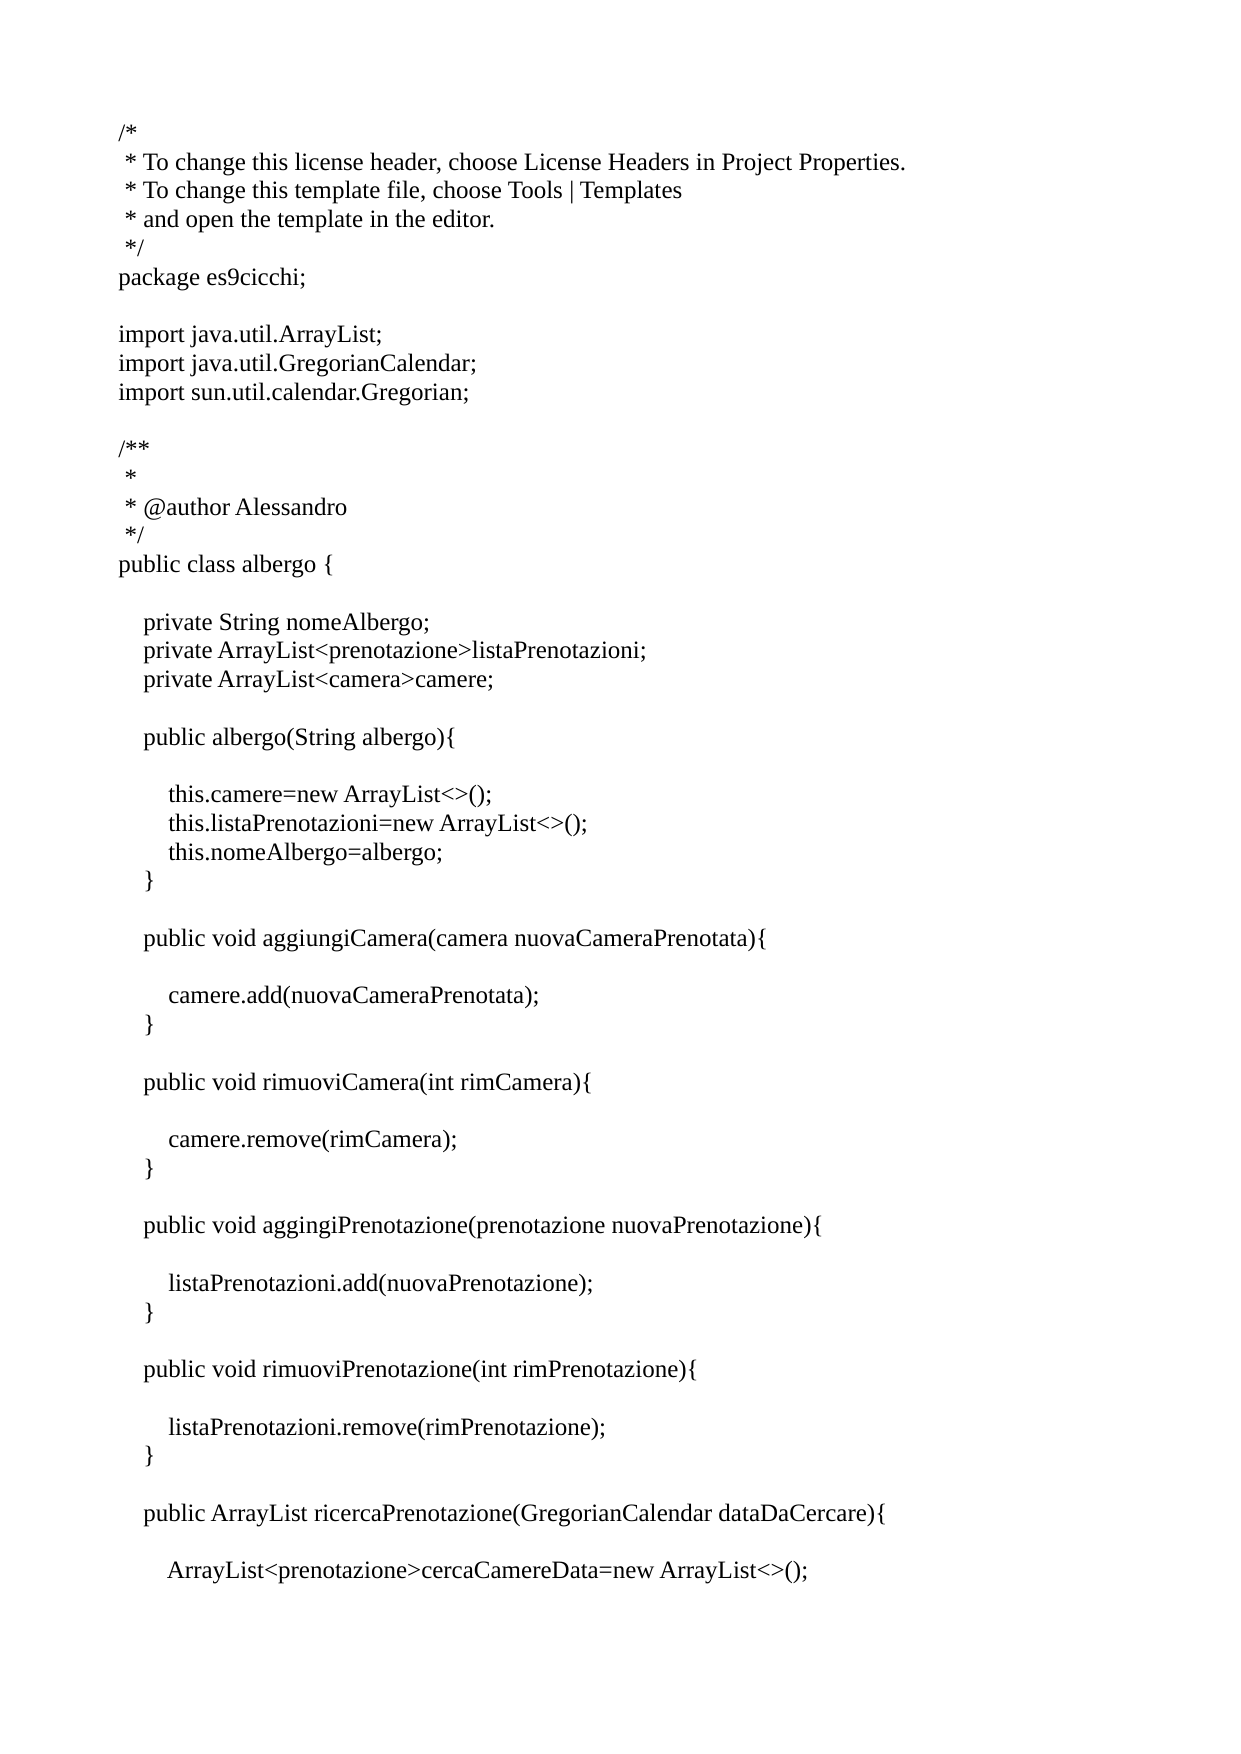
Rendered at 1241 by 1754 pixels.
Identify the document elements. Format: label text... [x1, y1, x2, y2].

text private ArrayList<prenotazione>listaPrenotazioni; [118, 636, 1122, 664]
text listaPrenotazioni.remove(rimPrenotazione); [118, 1412, 1122, 1441]
text ArrayList<prenotazione>cercaCamereData=new ArrayList<>(); [118, 1556, 1122, 1584]
text */ [118, 521, 1122, 549]
text * [118, 463, 1122, 492]
text * To change this license header, choose License Headers in Project Properties. [118, 147, 1122, 176]
text } [118, 1009, 1122, 1038]
text } [118, 1441, 1122, 1469]
text import sun.util.calendar.Gregorian; [118, 377, 1122, 406]
text /* [118, 118, 1122, 147]
text package es9cicchi; [118, 262, 1122, 291]
text } [118, 1153, 1122, 1182]
text public class albergo { [118, 549, 1122, 578]
text this.listaPrenotazioni=new ArrayList<>(); [118, 808, 1122, 837]
text public void aggiungiCamera(camera nuovaCameraPrenotata){ [118, 923, 1122, 952]
text listaPrenotazioni.add(nuovaPrenotazione); [118, 1268, 1122, 1297]
text this.nomeAlbergo=albergo; [118, 837, 1122, 866]
text } [118, 866, 1122, 894]
text import java.util.GregorianCalendar; [118, 348, 1122, 377]
text camere.remove(rimCamera); [118, 1124, 1122, 1153]
text public void rimuoviCamera(int rimCamera){ [118, 1067, 1122, 1096]
text public void rimuoviPrenotazione(int rimPrenotazione){ [118, 1354, 1122, 1383]
text private ArrayList<camera>camere; [118, 664, 1122, 693]
text * and open the template in the editor. [118, 204, 1122, 233]
text */ [118, 233, 1122, 262]
text public void aggingiPrenotazione(prenotazione nuovaPrenotazione){ [118, 1211, 1122, 1239]
text * @author Alessandro [118, 492, 1122, 521]
text public albergo(String albergo){ [118, 722, 1122, 751]
text } [118, 1297, 1122, 1326]
text public ArrayList ricercaPrenotazione(GregorianCalendar dataDaCercare){ [118, 1498, 1122, 1527]
text /** [118, 434, 1122, 463]
text * To change this template file, choose Tools | Templates [118, 176, 1122, 204]
text import java.util.ArrayList; [118, 319, 1122, 348]
text camere.add(nuovaCameraPrenotata); [118, 981, 1122, 1009]
text private String nomeAlbergo; [118, 607, 1122, 636]
text this.camere=new ArrayList<>(); [118, 779, 1122, 808]
